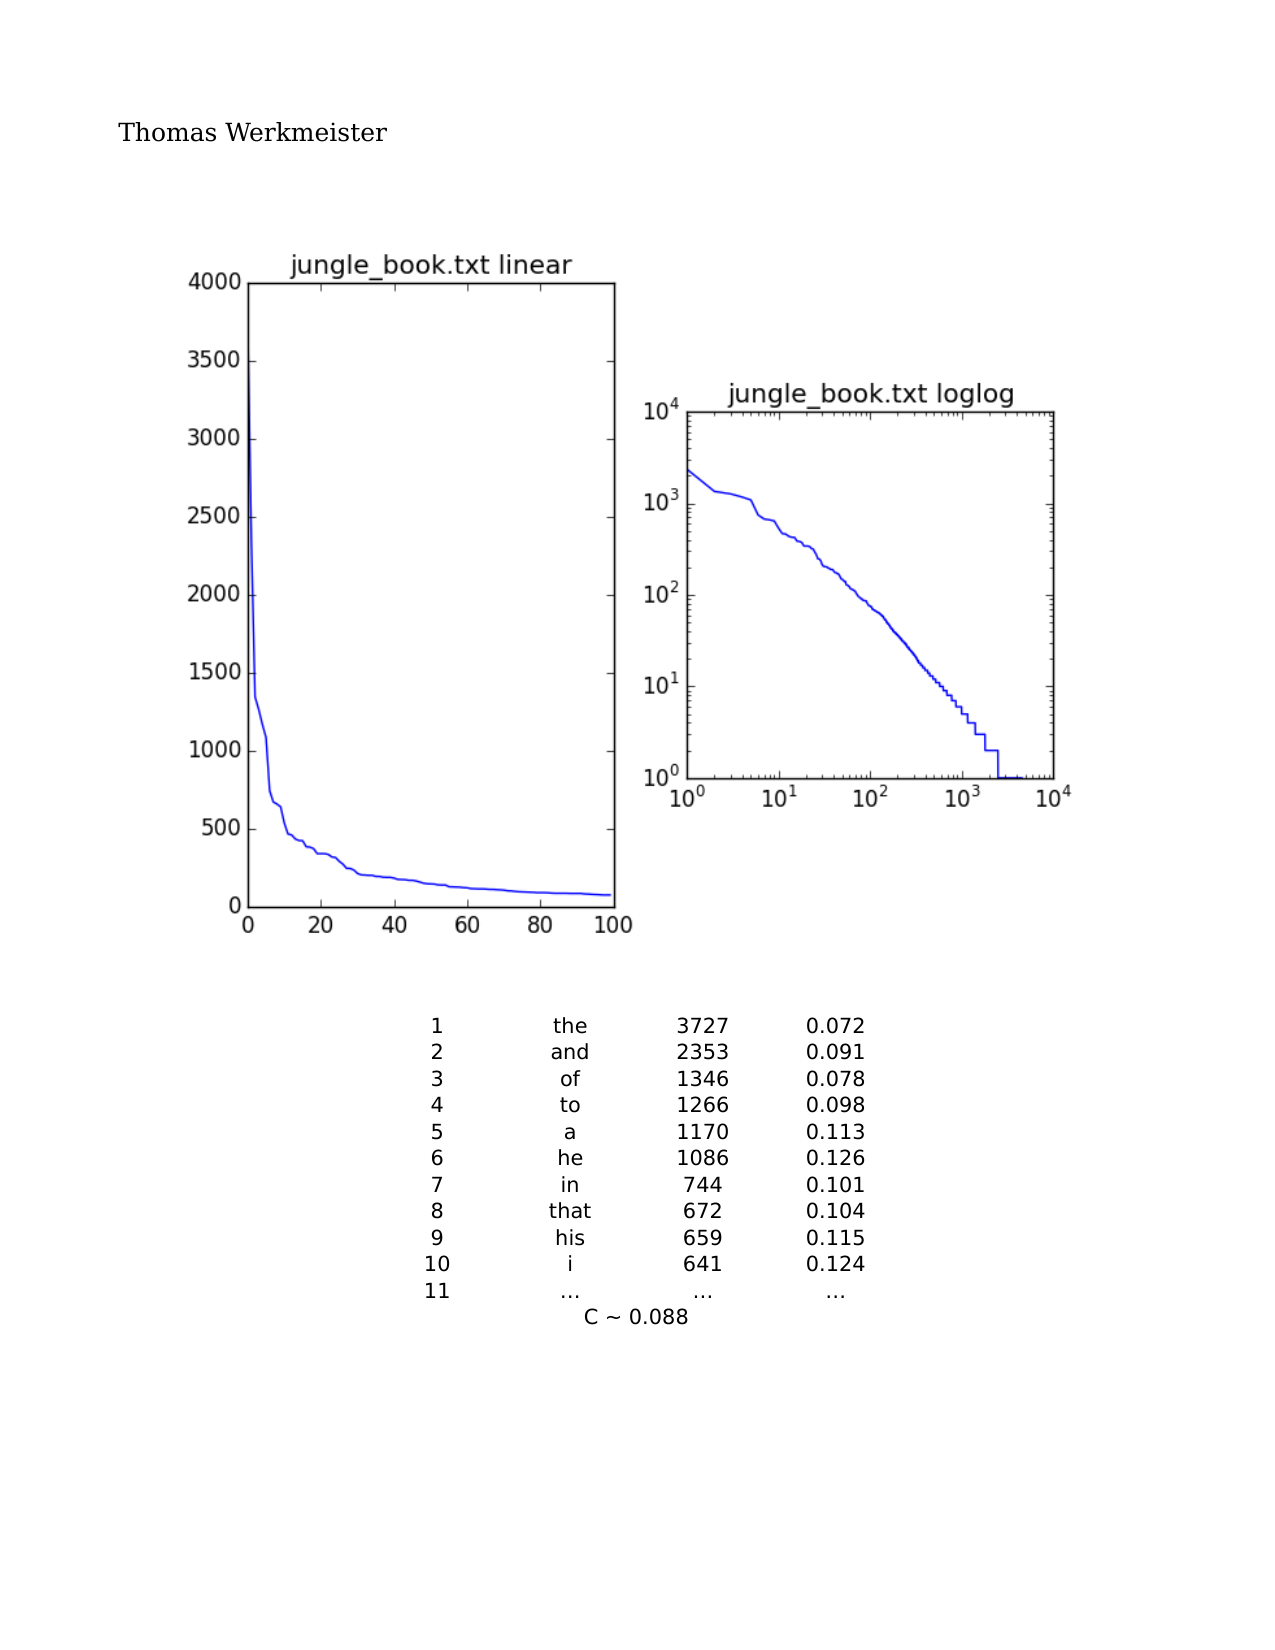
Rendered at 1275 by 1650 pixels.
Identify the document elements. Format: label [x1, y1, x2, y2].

picture [118, 206, 1157, 985]
